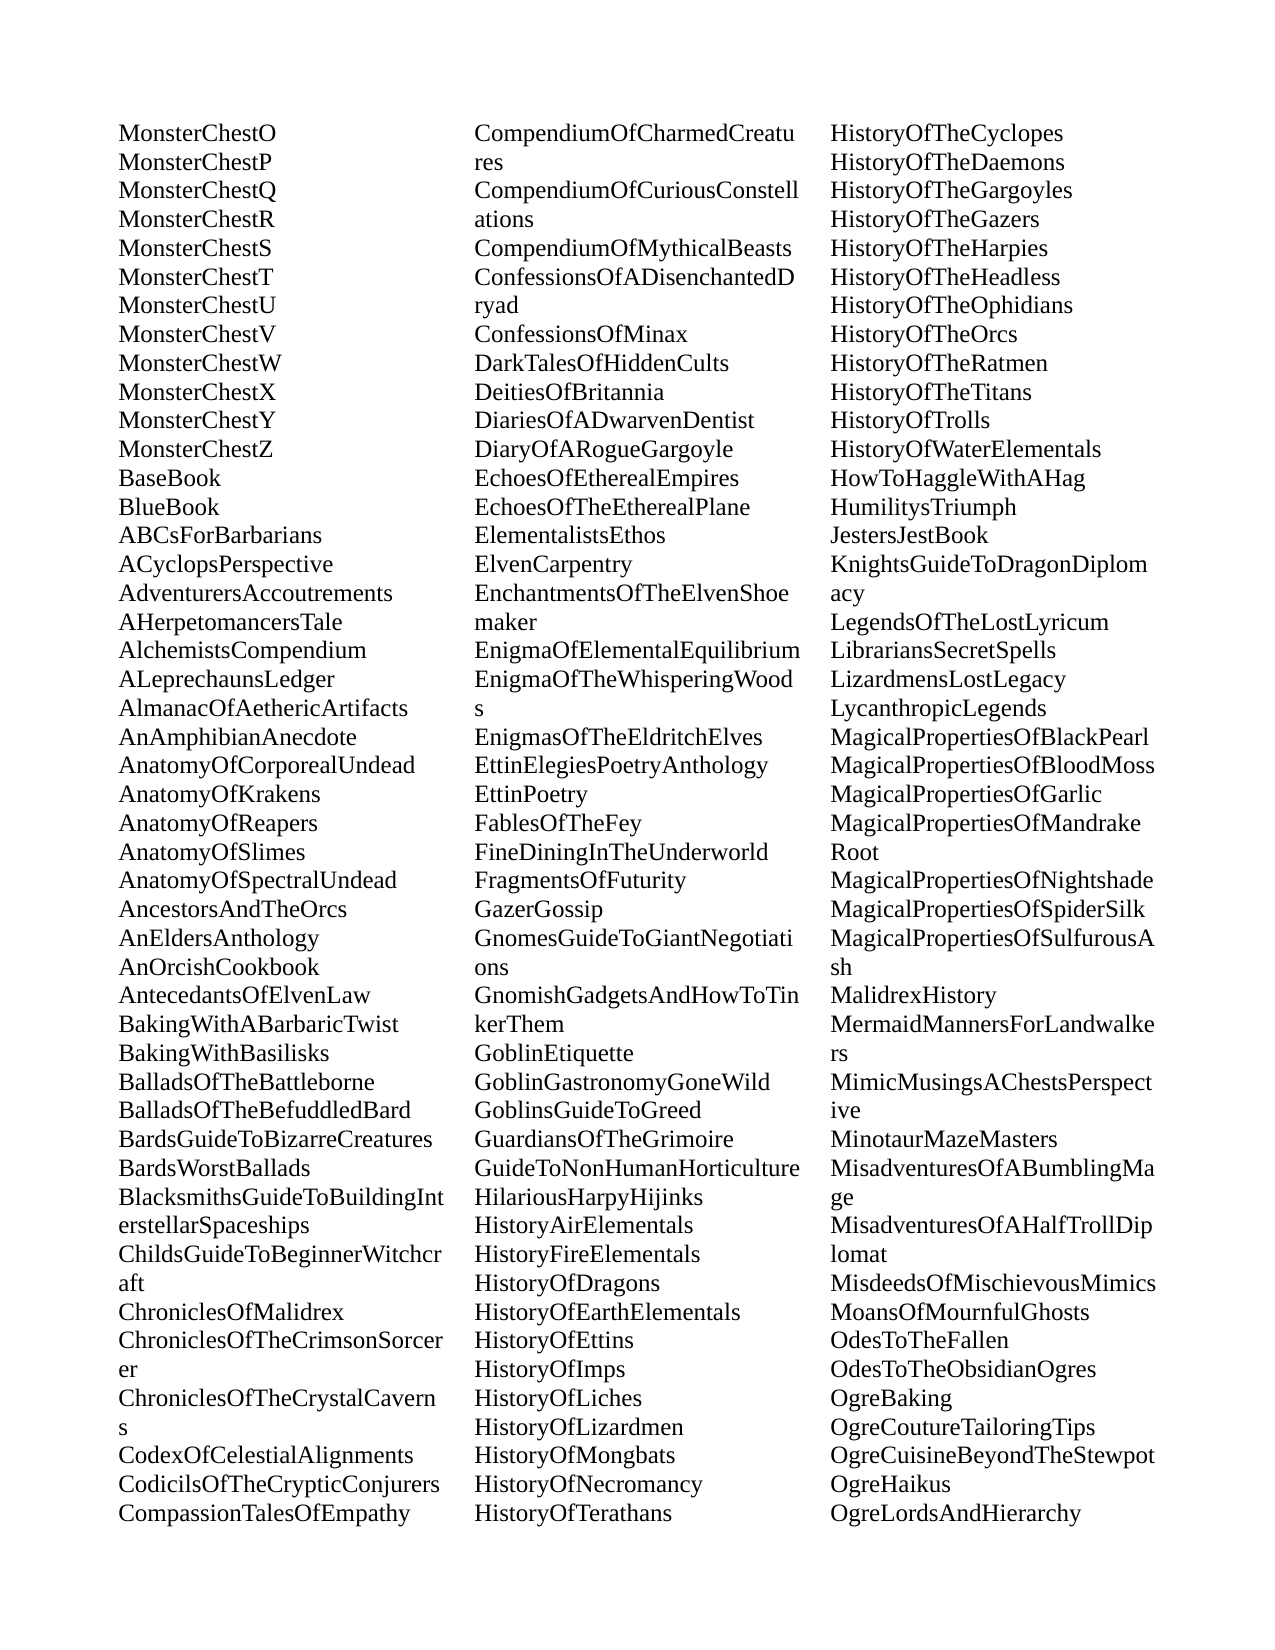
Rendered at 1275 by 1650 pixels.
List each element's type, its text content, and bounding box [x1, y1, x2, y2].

text ChroniclesOfMalidrex [118, 1297, 445, 1326]
text HistoryOfImps [474, 1354, 801, 1383]
text GnomesGuideToGiantNegotiations [474, 923, 801, 981]
text AnatomyOfReapers [118, 808, 445, 837]
text HistoryOfTheDaemons [830, 147, 1157, 176]
text BaseBook [118, 463, 445, 492]
text MagicalPropertiesOfSulfurousAsh [830, 923, 1157, 981]
text OgreCuisineBeyondTheStewpot [830, 1441, 1157, 1469]
text BardsWorstBallads [118, 1153, 445, 1182]
text AdventurersAccoutrements [118, 578, 445, 607]
text OgreBaking [830, 1383, 1157, 1412]
text ChildsGuideToBeginnerWitchcraft [118, 1239, 445, 1297]
text FineDiningInTheUnderworld [474, 837, 801, 866]
text MinotaurMazeMasters [830, 1124, 1157, 1153]
text HilariousHarpyHijinks [474, 1182, 801, 1211]
text ConfessionsOfADisenchantedDryad [474, 262, 801, 319]
text MonsterChestS [118, 233, 445, 262]
text MisadventuresOfABumblingMage [830, 1153, 1157, 1211]
text LizardmensLostLegacy [830, 664, 1157, 693]
text GazerGossip [474, 894, 801, 923]
text HistoryOfTerathans [474, 1498, 801, 1527]
text FablesOfTheFey [474, 808, 801, 837]
text ElementalistsEthos [474, 521, 801, 549]
text DeitiesOfBritannia [474, 377, 801, 406]
text DarkTalesOfHiddenCults [474, 348, 801, 377]
text HistoryOfTheOphidians [830, 291, 1157, 319]
text CompassionTalesOfEmpathy [118, 1498, 445, 1527]
text EnigmasOfTheEldritchElves [474, 722, 801, 751]
text BlacksmithsGuideToBuildingInterstellarSpaceships [118, 1182, 445, 1239]
text BlueBook [118, 492, 445, 521]
text OgreCoutureTailoringTips [830, 1412, 1157, 1441]
text MisdeedsOfMischievousMimics [830, 1268, 1157, 1297]
text OdesToTheFallen [830, 1326, 1157, 1354]
text HowToHaggleWithAHag [830, 463, 1157, 492]
text CompendiumOfCuriousConstellations [474, 176, 801, 233]
text DiaryOfARogueGargoyle [474, 434, 801, 463]
text HistoryOfTheTitans [830, 377, 1157, 406]
text MermaidMannersForLandwalkers [830, 1009, 1157, 1067]
text EchoesOfEtherealEmpires [474, 463, 801, 492]
text ChroniclesOfTheCrimsonSorcerer [118, 1326, 445, 1383]
text KnightsGuideToDragonDiplomacy [830, 549, 1157, 607]
text LegendsOfTheLostLyricum [830, 607, 1157, 636]
text ElvenCarpentry [474, 549, 801, 578]
text HistoryOfLiches [474, 1383, 801, 1412]
text FragmentsOfFuturity [474, 866, 801, 894]
text MagicalPropertiesOfMandrakeRoot [830, 808, 1157, 866]
text AnAmphibianAnecdote [118, 722, 445, 751]
text MagicalPropertiesOfBloodMoss [830, 751, 1157, 779]
text LycanthropicLegends [830, 693, 1157, 722]
text HistoryAirElementals [474, 1211, 801, 1239]
text DiariesOfADwarvenDentist [474, 406, 801, 434]
text MoansOfMournfulGhosts [830, 1297, 1157, 1326]
text MonsterChestP [118, 147, 445, 176]
text ChroniclesOfTheCrystalCaverns [118, 1383, 445, 1441]
text GuardiansOfTheGrimoire [474, 1124, 801, 1153]
text EnchantmentsOfTheElvenShoemaker [474, 578, 801, 636]
text EnigmaOfElementalEquilibrium [474, 636, 801, 664]
text MagicalPropertiesOfGarlic [830, 779, 1157, 808]
text MonsterChestW [118, 348, 445, 377]
text BardsGuideToBizarreCreatures [118, 1124, 445, 1153]
text CodexOfCelestialAlignments [118, 1441, 445, 1469]
text HistoryOfTheHeadless [830, 262, 1157, 291]
text AnatomyOfSpectralUndead [118, 866, 445, 894]
text CodicilsOfTheCrypticConjurers [118, 1469, 445, 1498]
text MonsterChestZ [118, 434, 445, 463]
text MalidrexHistory [830, 981, 1157, 1009]
text MonsterChestR [118, 204, 445, 233]
text EchoesOfTheEtherealPlane [474, 492, 801, 521]
text AnEldersAnthology [118, 923, 445, 952]
text HistoryOfTheRatmen [830, 348, 1157, 377]
text HistoryOfTheGargoyles [830, 176, 1157, 204]
text GuideToNonHumanHorticulture [474, 1153, 801, 1182]
text HistoryOfTheCyclopes [830, 118, 1157, 147]
text EttinPoetry [474, 779, 801, 808]
text GoblinGastronomyGoneWild [474, 1067, 801, 1096]
text HistoryOfNecromancy [474, 1469, 801, 1498]
text ALeprechaunsLedger [118, 664, 445, 693]
text EnigmaOfTheWhisperingWoods [474, 664, 801, 722]
text HumilitysTriumph [830, 492, 1157, 521]
text AHerpetomancersTale [118, 607, 445, 636]
text AnatomyOfSlimes [118, 837, 445, 866]
text HistoryOfLizardmen [474, 1412, 801, 1441]
text OgreHaikus [830, 1469, 1157, 1498]
text MonsterChestO [118, 118, 445, 147]
text HistoryOfTheHarpies [830, 233, 1157, 262]
text CompendiumOfMythicalBeasts [474, 233, 801, 262]
text MonsterChestY [118, 406, 445, 434]
text JestersJestBook [830, 521, 1157, 549]
text OdesToTheObsidianOgres [830, 1354, 1157, 1383]
text AnOrcishCookbook [118, 952, 445, 981]
text AlmanacOfAethericArtifacts [118, 693, 445, 722]
text BakingWithABarbaricTwist [118, 1009, 445, 1038]
text HistoryOfDragons [474, 1268, 801, 1297]
text ConfessionsOfMinax [474, 319, 801, 348]
text MisadventuresOfAHalfTrollDiplomat [830, 1211, 1157, 1268]
text AnatomyOfCorporealUndead [118, 751, 445, 779]
text HistoryOfTheGazers [830, 204, 1157, 233]
text MonsterChestQ [118, 176, 445, 204]
text AlchemistsCompendium [118, 636, 445, 664]
text MagicalPropertiesOfSpiderSilk [830, 894, 1157, 923]
text HistoryOfMongbats [474, 1441, 801, 1469]
text GoblinEtiquette [474, 1038, 801, 1067]
text OgreLordsAndHierarchy [830, 1498, 1157, 1527]
text MonsterChestX [118, 377, 445, 406]
text HistoryFireElementals [474, 1239, 801, 1268]
text MonsterChestU [118, 291, 445, 319]
text ABCsForBarbarians [118, 521, 445, 549]
text HistoryOfTheOrcs [830, 319, 1157, 348]
text MonsterChestV [118, 319, 445, 348]
text EttinElegiesPoetryAnthology [474, 751, 801, 779]
text LibrariansSecretSpells [830, 636, 1157, 664]
text HistoryOfEarthElementals [474, 1297, 801, 1326]
text AncestorsAndTheOrcs [118, 894, 445, 923]
text BakingWithBasilisks [118, 1038, 445, 1067]
text MimicMusingsAChestsPerspective [830, 1067, 1157, 1124]
text AnatomyOfKrakens [118, 779, 445, 808]
text HistoryOfTrolls [830, 406, 1157, 434]
text GoblinsGuideToGreed [474, 1096, 801, 1124]
text GnomishGadgetsAndHowToTinkerThem [474, 981, 801, 1038]
text ACyclopsPerspective [118, 549, 445, 578]
text MagicalPropertiesOfNightshade [830, 866, 1157, 894]
text MonsterChestT [118, 262, 445, 291]
text HistoryOfWaterElementals [830, 434, 1157, 463]
text BalladsOfTheBattleborne [118, 1067, 445, 1096]
text HistoryOfEttins [474, 1326, 801, 1354]
text BalladsOfTheBefuddledBard [118, 1096, 445, 1124]
text AntecedantsOfElvenLaw [118, 981, 445, 1009]
text CompendiumOfCharmedCreatures [474, 118, 801, 176]
text MagicalPropertiesOfBlackPearl [830, 722, 1157, 751]
